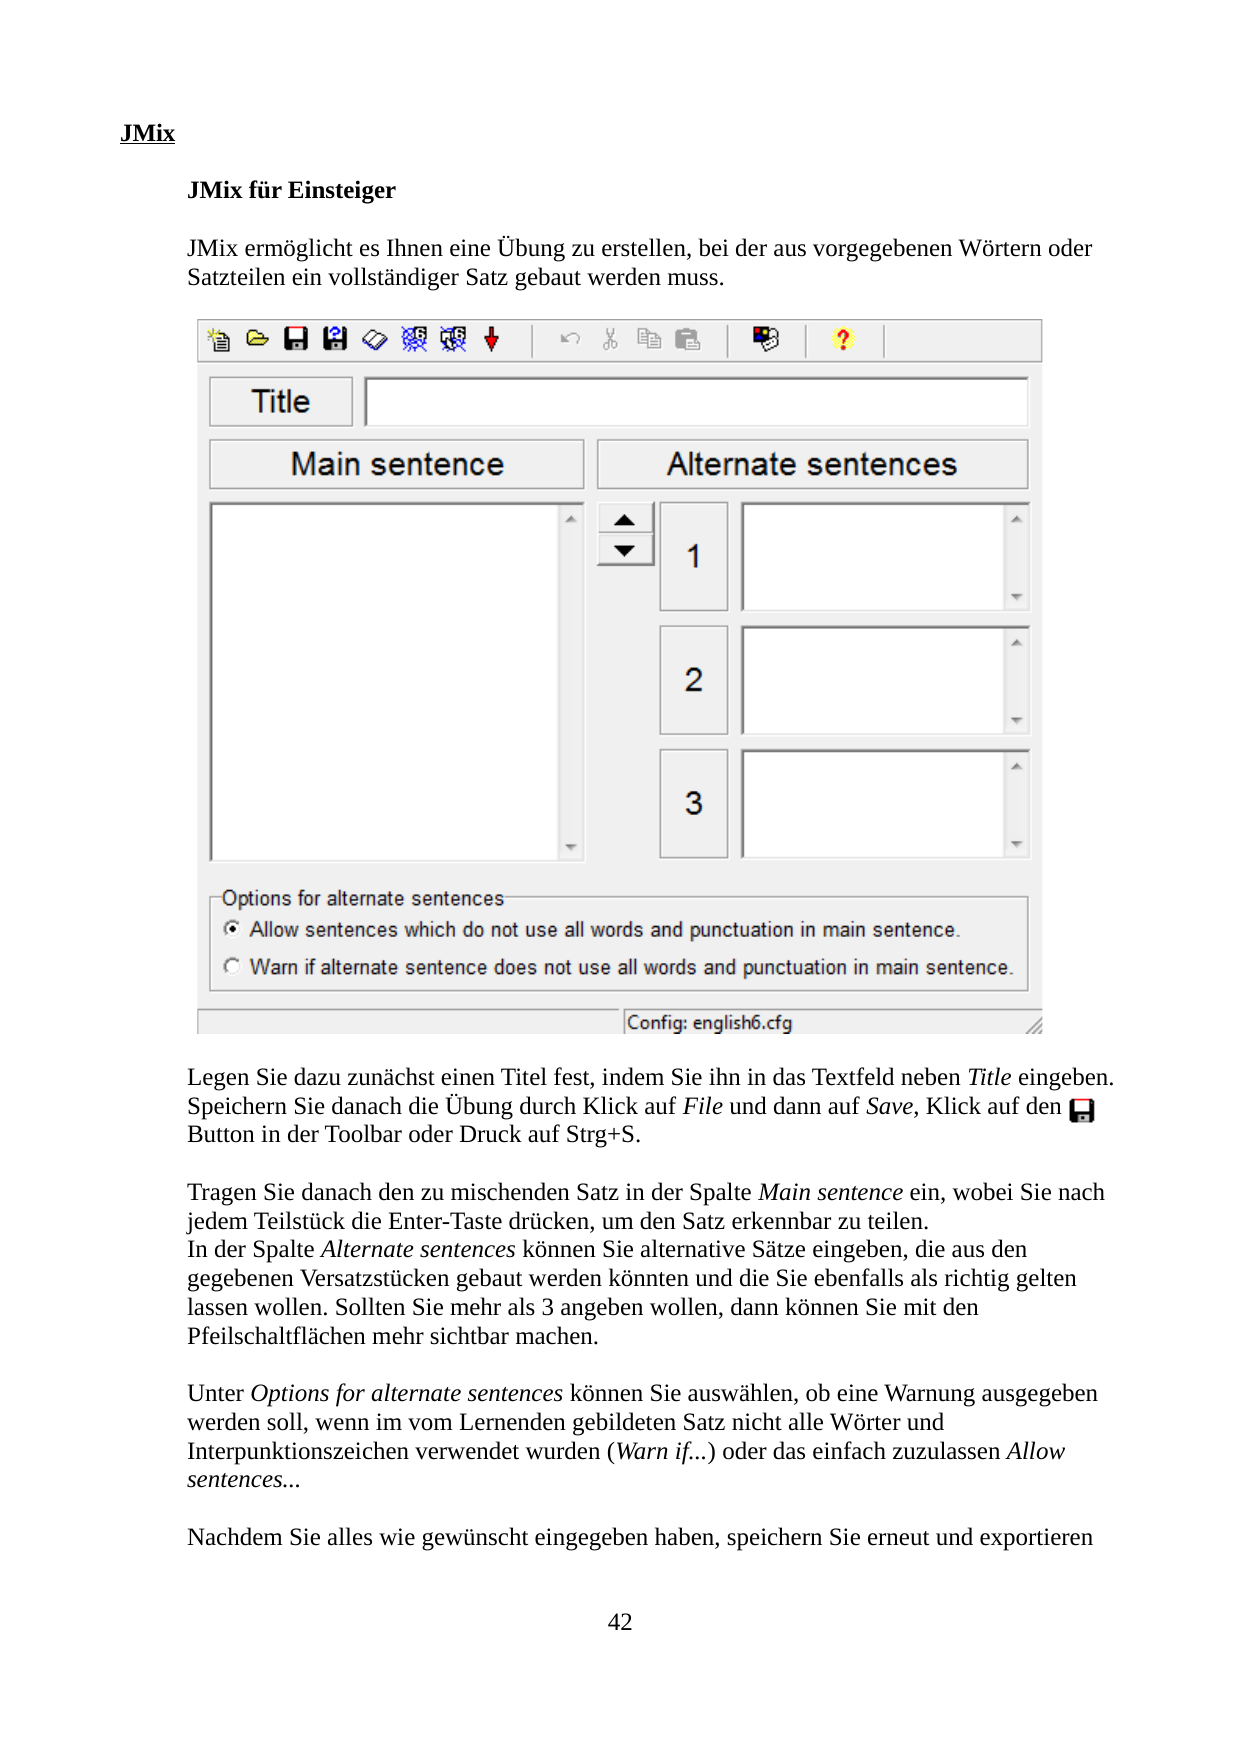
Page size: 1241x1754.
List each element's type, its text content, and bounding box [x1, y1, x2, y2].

text In der Spalte Alternate sentences können Sie alternative Sätze eingeben, die aus den gegebenen Versatzstücken gebaut werden könnten und die Sie ebenfalls als richtig gelten lassen wollen. Sollten Sie mehr als 3 angeben wollen, dann können Sie mit den Pfeilschaltflächen mehr sichtbar machen. [187, 1234, 1122, 1349]
text Nachdem Sie alles wie gewünscht eingegeben haben, speichern Sie erneut und exportieren [187, 1522, 1122, 1551]
picture [1065, 1096, 1101, 1129]
text Unter Options for alternate sentences können Sie auswählen, ob eine Warnung ausgegeben werden soll, wenn im vom Lernenden gebildeten Satz nicht alle Wörter und Interpunktionszeichen verwendet wurden (Warn if...) oder das einfach zuzulassen Allow sentences... [187, 1378, 1122, 1493]
picture [197, 319, 1043, 1034]
text Tragen Sie danach den zu mischenden Satz in der Spalte Main sentence ein, wobei Sie nach jedem Teilstück die Enter-Taste drücken, um den Satz erkennbar zu teilen. [187, 1177, 1122, 1234]
text JMix für Einsteiger [187, 176, 1122, 204]
text JMix [120, 118, 1122, 147]
text Legen Sie dazu zunächst einen Titel fest, indem Sie ihn in das Textfeld neben Title eingeben. Speichern Sie danach die Übung durch Klick auf File und dann auf Save, Klick auf den Button in der Toolbar oder Druck auf Strg+S. [187, 1062, 1122, 1148]
text JMix ermöglicht es Ihnen eine Übung zu erstellen, bei der aus vorgegebenen Wörtern oder Satzteilen ein vollständiger Satz gebaut werden muss. [187, 233, 1122, 291]
